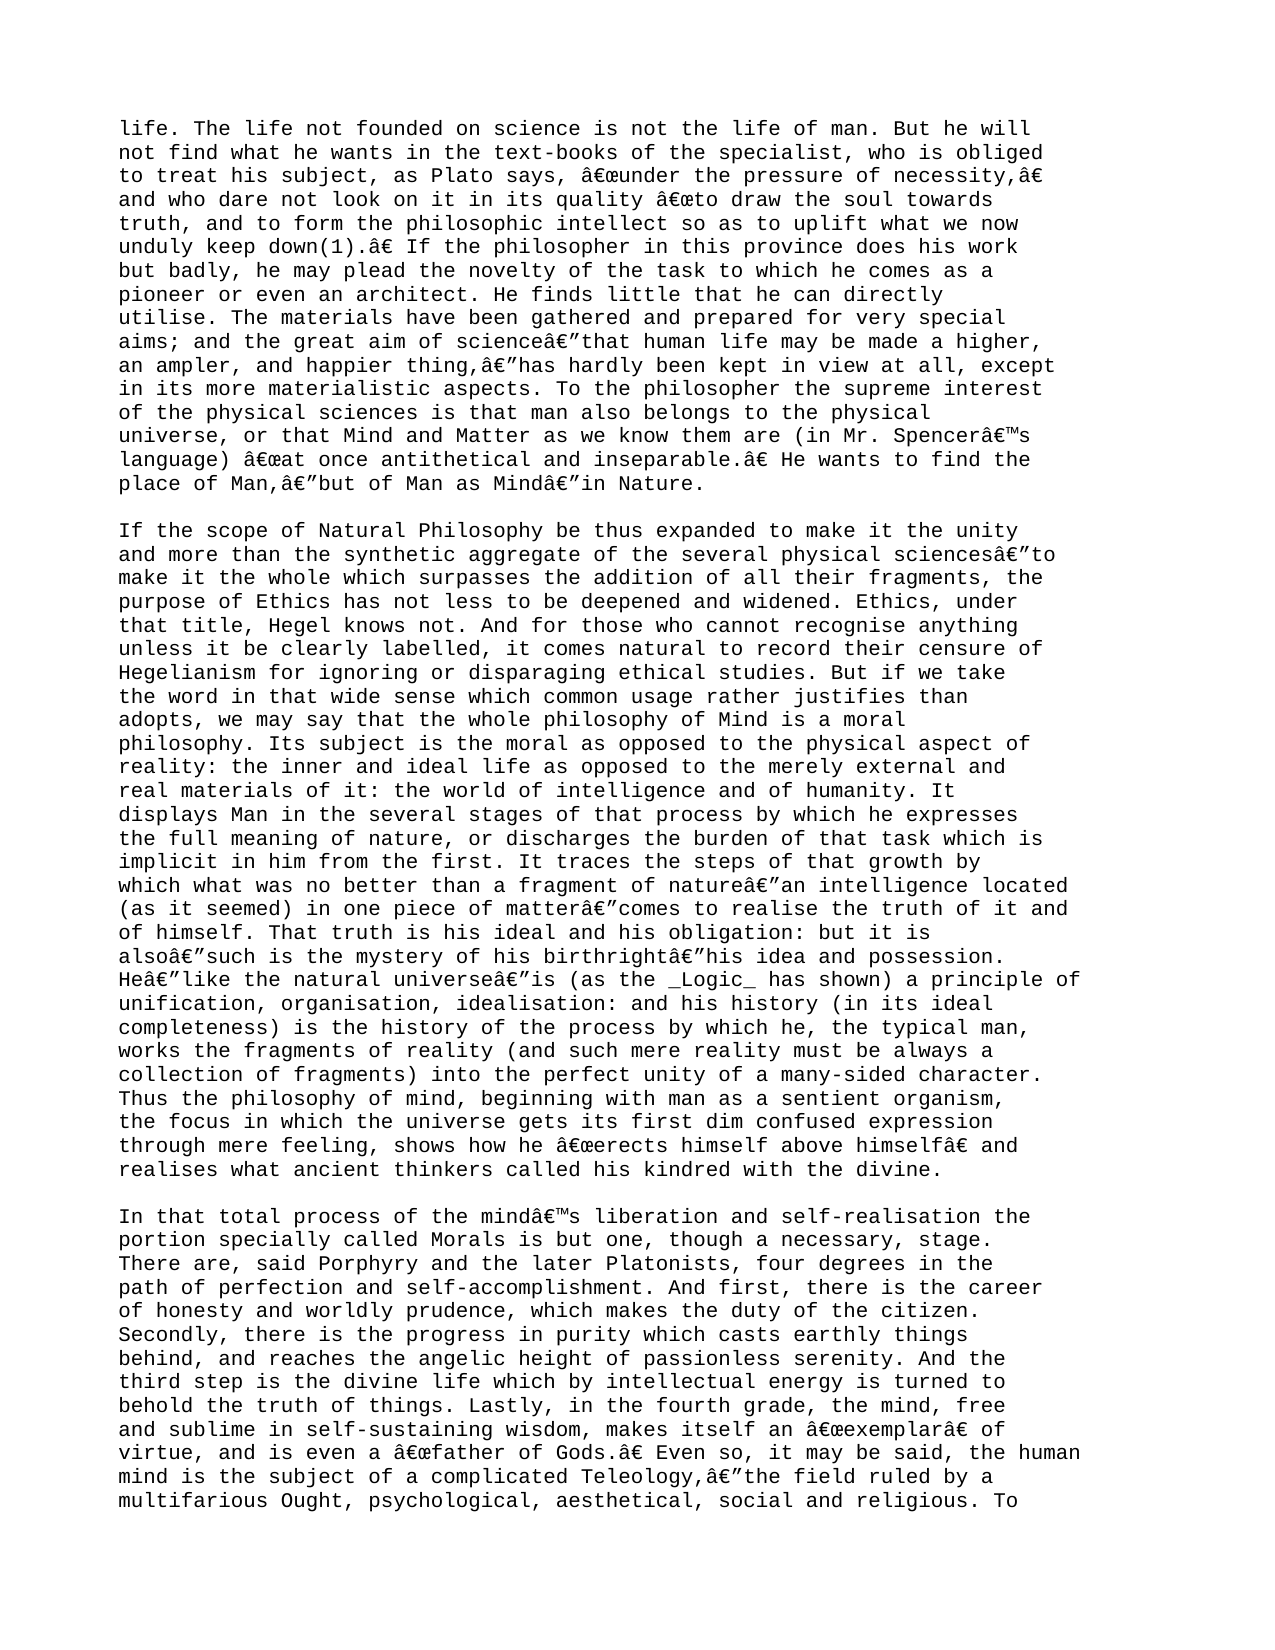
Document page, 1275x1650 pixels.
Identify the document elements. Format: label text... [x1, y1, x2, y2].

text collection of fragments) into the perfect unity of a many-sided character. [118, 1064, 1157, 1088]
text through mere feeling, shows how he â€œerects himself above himselfâ€ and [118, 1135, 1157, 1158]
text Thus the philosophy of mind, beginning with man as a sentient organism, [118, 1088, 1157, 1111]
text language) â€œat once antithetical and inseparable.â€ He wants to find the [118, 449, 1157, 473]
text adopts, we may say that the whole philosophy of Mind is a moral [118, 709, 1157, 733]
text place of Man,â€”but of Man as Mindâ€”in Nature. [118, 473, 1157, 496]
text behold the truth of things. Lastly, in the fourth grade, the mind, free [118, 1395, 1157, 1419]
text completeness) is the history of the process by which he, the typical man, [118, 1017, 1157, 1040]
text path of perfection and self-accomplishment. And first, there is the career [118, 1277, 1157, 1300]
text There are, said Porphyry and the later Platonists, four degrees in the [118, 1253, 1157, 1277]
text unification, organisation, idealisation: and his history (in its ideal [118, 993, 1157, 1017]
text and who dare not look on it in its quality â€œto draw the soul towards [118, 189, 1157, 213]
text alsoâ€”such is the mystery of his birthrightâ€”his idea and possession. [118, 946, 1157, 969]
text reality: the inner and ideal life as opposed to the merely external and [118, 757, 1157, 780]
text to treat his subject, as Plato says, â€œunder the pressure of necessity,â€ [118, 165, 1157, 189]
text an ampler, and happier thing,â€”has hardly been kept in view at all, except [118, 354, 1157, 378]
text multifarious Ought, psychological, aesthetical, social and religious. To [118, 1489, 1157, 1513]
text but badly, he may plead the novelty of the task to which he comes as a [118, 260, 1157, 284]
text the word in that wide sense which common usage rather justifies than [118, 686, 1157, 709]
text pioneer or even an architect. He finds little that he can directly [118, 284, 1157, 307]
text which what was no better than a fragment of natureâ€”an intelligence located [118, 875, 1157, 898]
text Heâ€”like the natural universeâ€”is (as the _Logic_ has shown) a principle of [118, 969, 1157, 993]
text unduly keep down(1).â€ If the philosopher in this province does his work [118, 236, 1157, 260]
text of honesty and worldly prudence, which makes the duty of the citizen. [118, 1300, 1157, 1324]
text that title, Hegel knows not. And for those who cannot recognise anything [118, 615, 1157, 638]
text and more than the synthetic aggregate of the several physical sciencesâ€”to [118, 544, 1157, 567]
text universe, or that Mind and Matter as we know them are (in Mr. Spencerâ€™s [118, 426, 1157, 449]
text utilise. The materials have been gathered and prepared for very special [118, 307, 1157, 331]
text realises what ancient thinkers called his kindred with the divine. [118, 1158, 1157, 1182]
text of himself. That truth is his ideal and his obligation: but it is [118, 922, 1157, 946]
text works the fragments of reality (and such mere reality must be always a [118, 1040, 1157, 1064]
text the focus in which the universe gets its first dim confused expression [118, 1111, 1157, 1135]
text real materials of it: the world of intelligence and of humanity. It [118, 780, 1157, 804]
text purpose of Ethics has not less to be deepened and widened. Ethics, under [118, 591, 1157, 615]
text in its more materialistic aspects. To the philosopher the supreme interest [118, 378, 1157, 402]
text and sublime in self-sustaining wisdom, makes itself an â€œexemplarâ€ of [118, 1419, 1157, 1442]
text not find what he wants in the text-books of the specialist, who is obliged [118, 142, 1157, 165]
text the full meaning of nature, or discharges the burden of that task which is [118, 827, 1157, 851]
text truth, and to form the philosophic intellect so as to uplift what we now [118, 213, 1157, 236]
text philosophy. Its subject is the moral as opposed to the physical aspect of [118, 733, 1157, 757]
text mind is the subject of a complicated Teleology,â€”the field ruled by a [118, 1466, 1157, 1489]
text behind, and reaches the angelic height of passionless serenity. And the [118, 1348, 1157, 1371]
text make it the whole which surpasses the addition of all their fragments, the [118, 567, 1157, 591]
text implicit in him from the first. It traces the steps of that growth by [118, 851, 1157, 875]
text Secondly, there is the progress in purity which casts earthly things [118, 1324, 1157, 1348]
text If the scope of Natural Philosophy be thus expanded to make it the unity [118, 520, 1157, 544]
text unless it be clearly labelled, it comes natural to record their censure of [118, 638, 1157, 662]
text portion specially called Morals is but one, though a necessary, stage. [118, 1229, 1157, 1253]
text life. The life not founded on science is not the life of man. But he will [118, 118, 1157, 142]
text In that total process of the mindâ€™s liberation and self-realisation the [118, 1206, 1157, 1229]
text of the physical sciences is that man also belongs to the physical [118, 402, 1157, 426]
text Hegelianism for ignoring or disparaging ethical studies. But if we take [118, 662, 1157, 686]
text virtue, and is even a â€œfather of Gods.â€ Even so, it may be said, the human [118, 1442, 1157, 1466]
text aims; and the great aim of scienceâ€”that human life may be made a higher, [118, 331, 1157, 354]
text displays Man in the several stages of that process by which he expresses [118, 804, 1157, 827]
text third step is the divine life which by intellectual energy is turned to [118, 1371, 1157, 1395]
text (as it seemed) in one piece of matterâ€”comes to realise the truth of it and [118, 898, 1157, 922]
